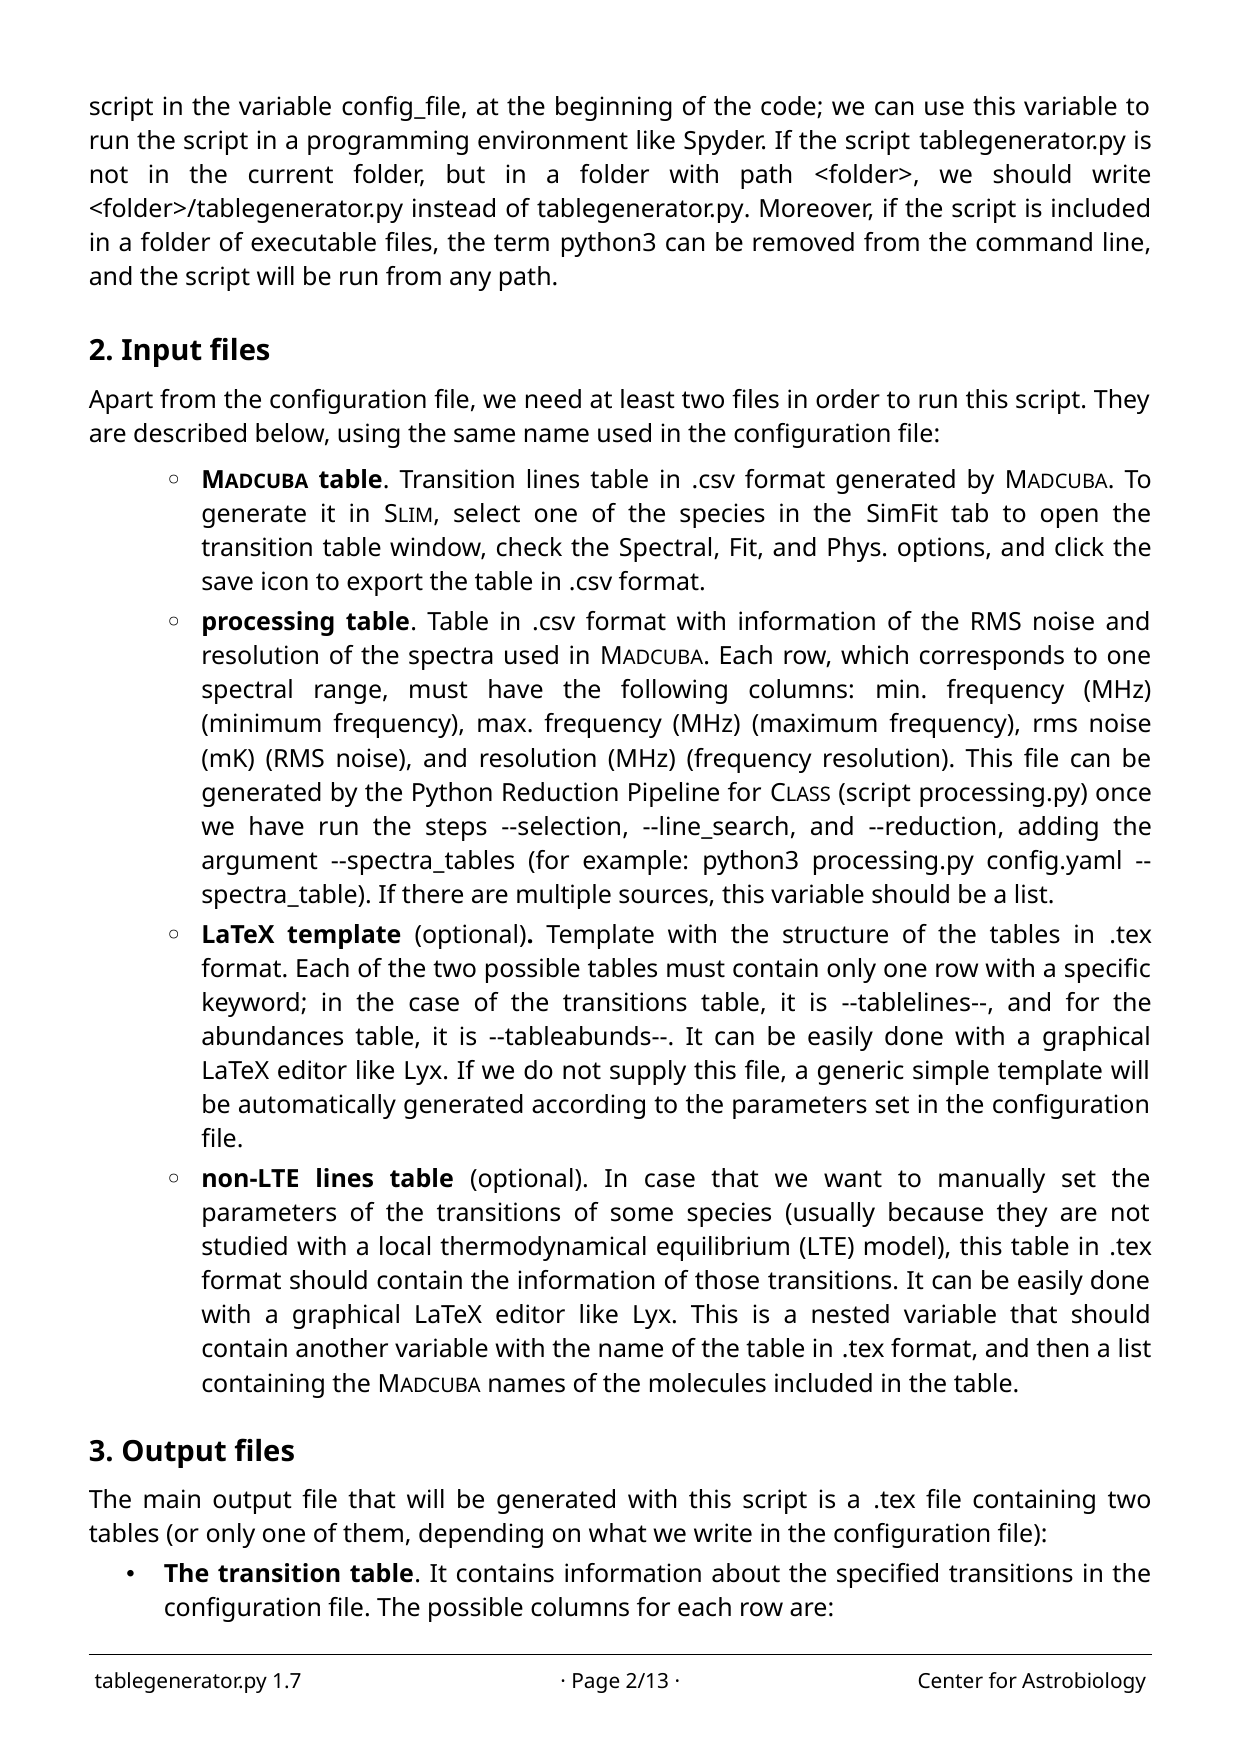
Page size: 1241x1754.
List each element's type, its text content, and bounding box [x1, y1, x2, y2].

list processing table. Table in .csv format with information of the RMS noise and resolution of the spectra used in Madcuba. Each row, which corresponds to one spectral range, must have the following columns: min. frequency (MHz) (minimum frequency), max. frequency (MHz) (maximum frequency), rms noise (mK) (RMS noise), and resolution (MHz) (frequency resolution). This file can be generated by the Python Reduction Pipeline for Class (script processing.py) once we have run the steps --selection, --line_search, and --reduction, adding the argument --spectra_tables (for example: python3 processing.py config.yaml --spectra_table). If there are multiple sources, this variable should be a list. [163, 604, 1152, 911]
list LaTeX template (optional). Template with the structure of the tables in .tex format. Each of the two possible tables must contain only one row with a specific keyword; in the case of the transitions table, it is --tablelines--, and for the abundances table, it is --tableabunds--. It can be easily done with a graphical LaTeX editor like Lyx. If we do not supply this file, a generic simple template will be automatically generated according to the parameters set in the configuration file. [163, 916, 1152, 1155]
text script in the variable config_file, at the beginning of the code; we can use this variable to run the script in a programming environment like Spyder. If the script tablegenerator.py is not in the current folder, but in a folder with path <folder>, we should write <folder>/tablegenerator.py instead of tablegenerator.py. Moreover, if the script is included in a folder of executable files, the term python3 can be removed from the command line, and the script will be run from any path. [88, 88, 1152, 293]
list The transition table. It contains information about the specified transitions in the configuration file. The possible columns for each row are: [126, 1556, 1152, 1624]
list Madcuba table. Transition lines table in .csv format generated by Madcuba. To generate it in Slim, select one of the species in the SimFit tab to open the transition table window, check the Spectral, Fit, and Phys. options, and click the save icon to export the table in .csv format. [163, 462, 1152, 598]
subtitle Output files [88, 1430, 1152, 1470]
text Apart from the configuration file, we need at least two files in order to run this script. They are described below, using the same name used in the configuration file: [88, 382, 1152, 450]
list non-LTE lines table (optional). In case that we want to manually set the parameters of the transitions of some species (usually because they are not studied with a local thermodynamical equilibrium (LTE) model), this table in .tex format should contain the information of those transitions. It can be easily done with a graphical LaTeX editor like Lyx. This is a nested variable that should contain another variable with the name of the table in .tex format, and then a list containing the Madcuba names of the molecules included in the table. [163, 1161, 1152, 1399]
text The main output file that will be generated with this script is a .tex file containing two tables (or only one of them, depending on what we write in the configuration file): [88, 1481, 1152, 1549]
subtitle Input files [88, 330, 1152, 369]
